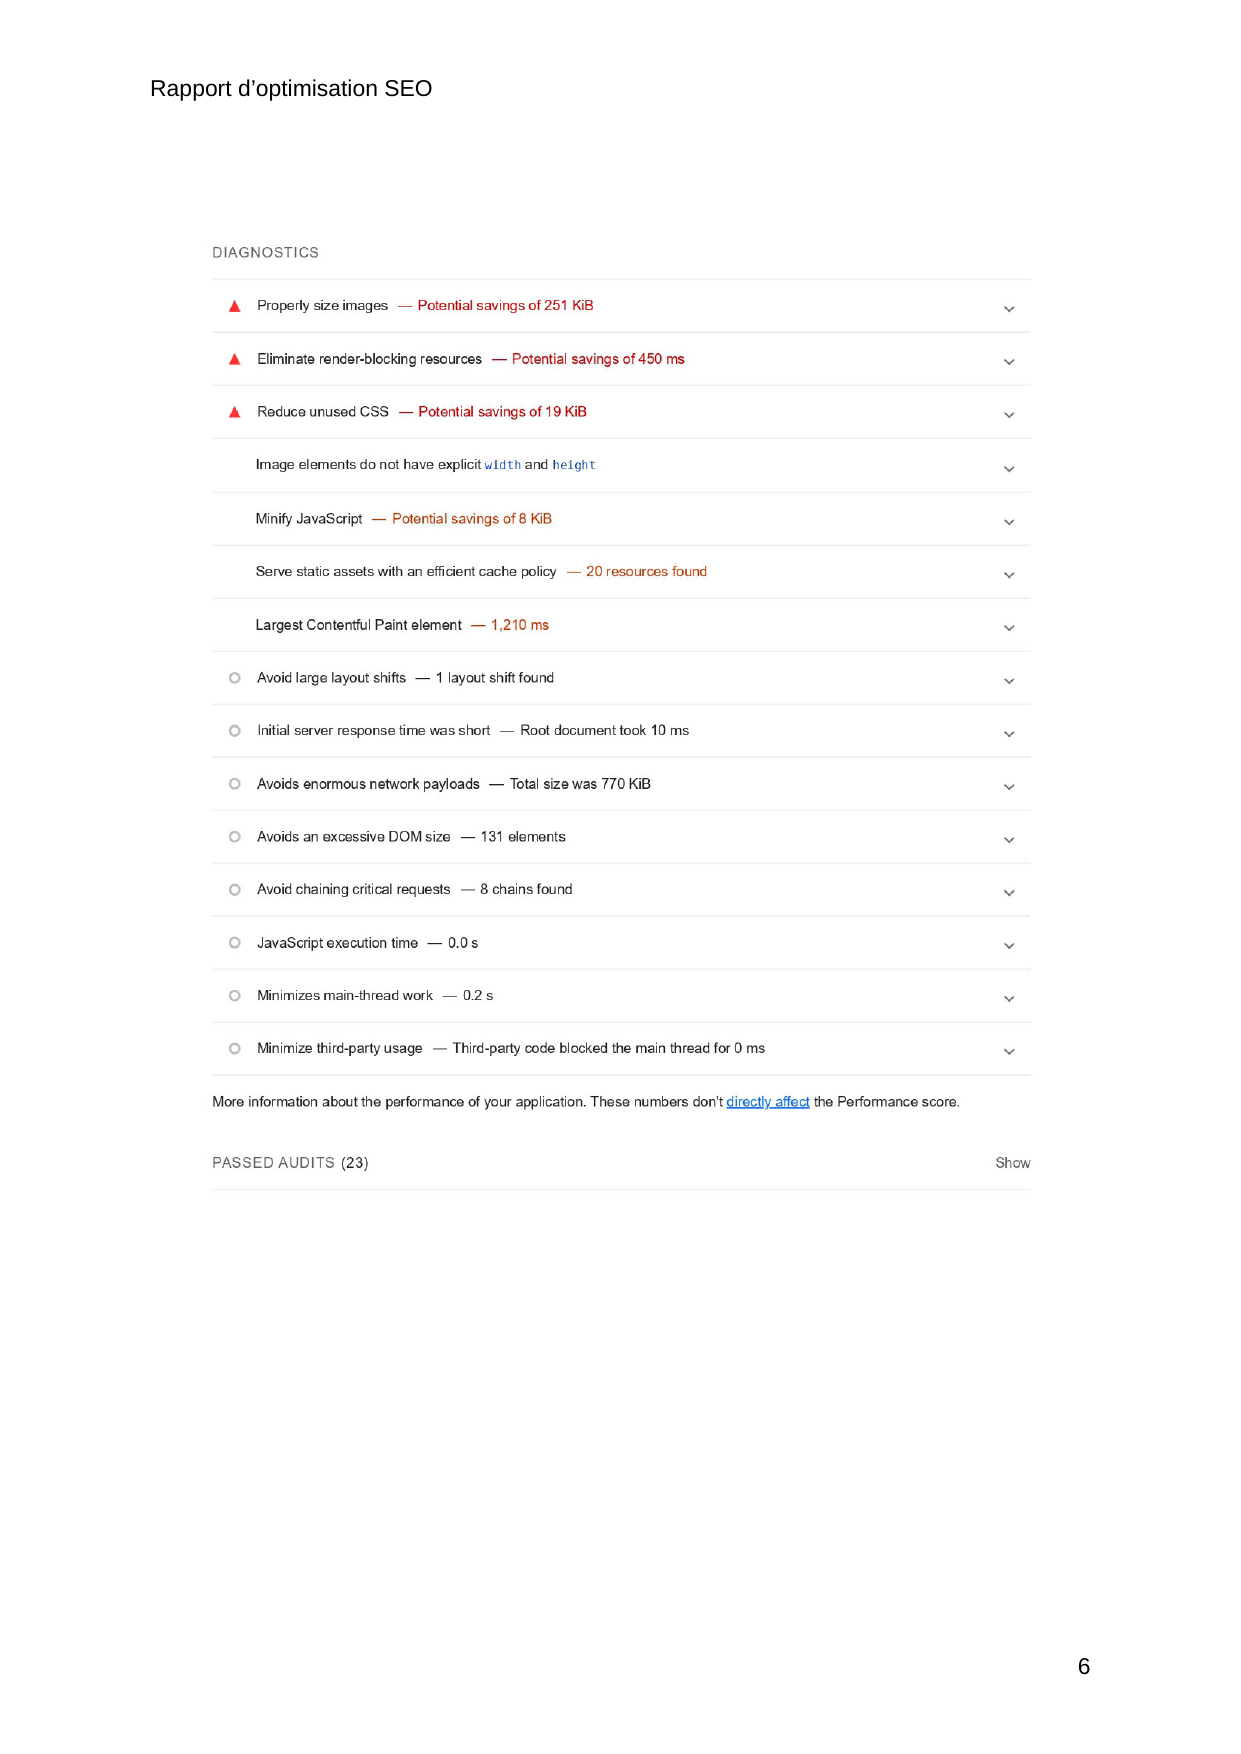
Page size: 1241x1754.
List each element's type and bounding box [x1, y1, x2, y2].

picture [153, 231, 1087, 1223]
